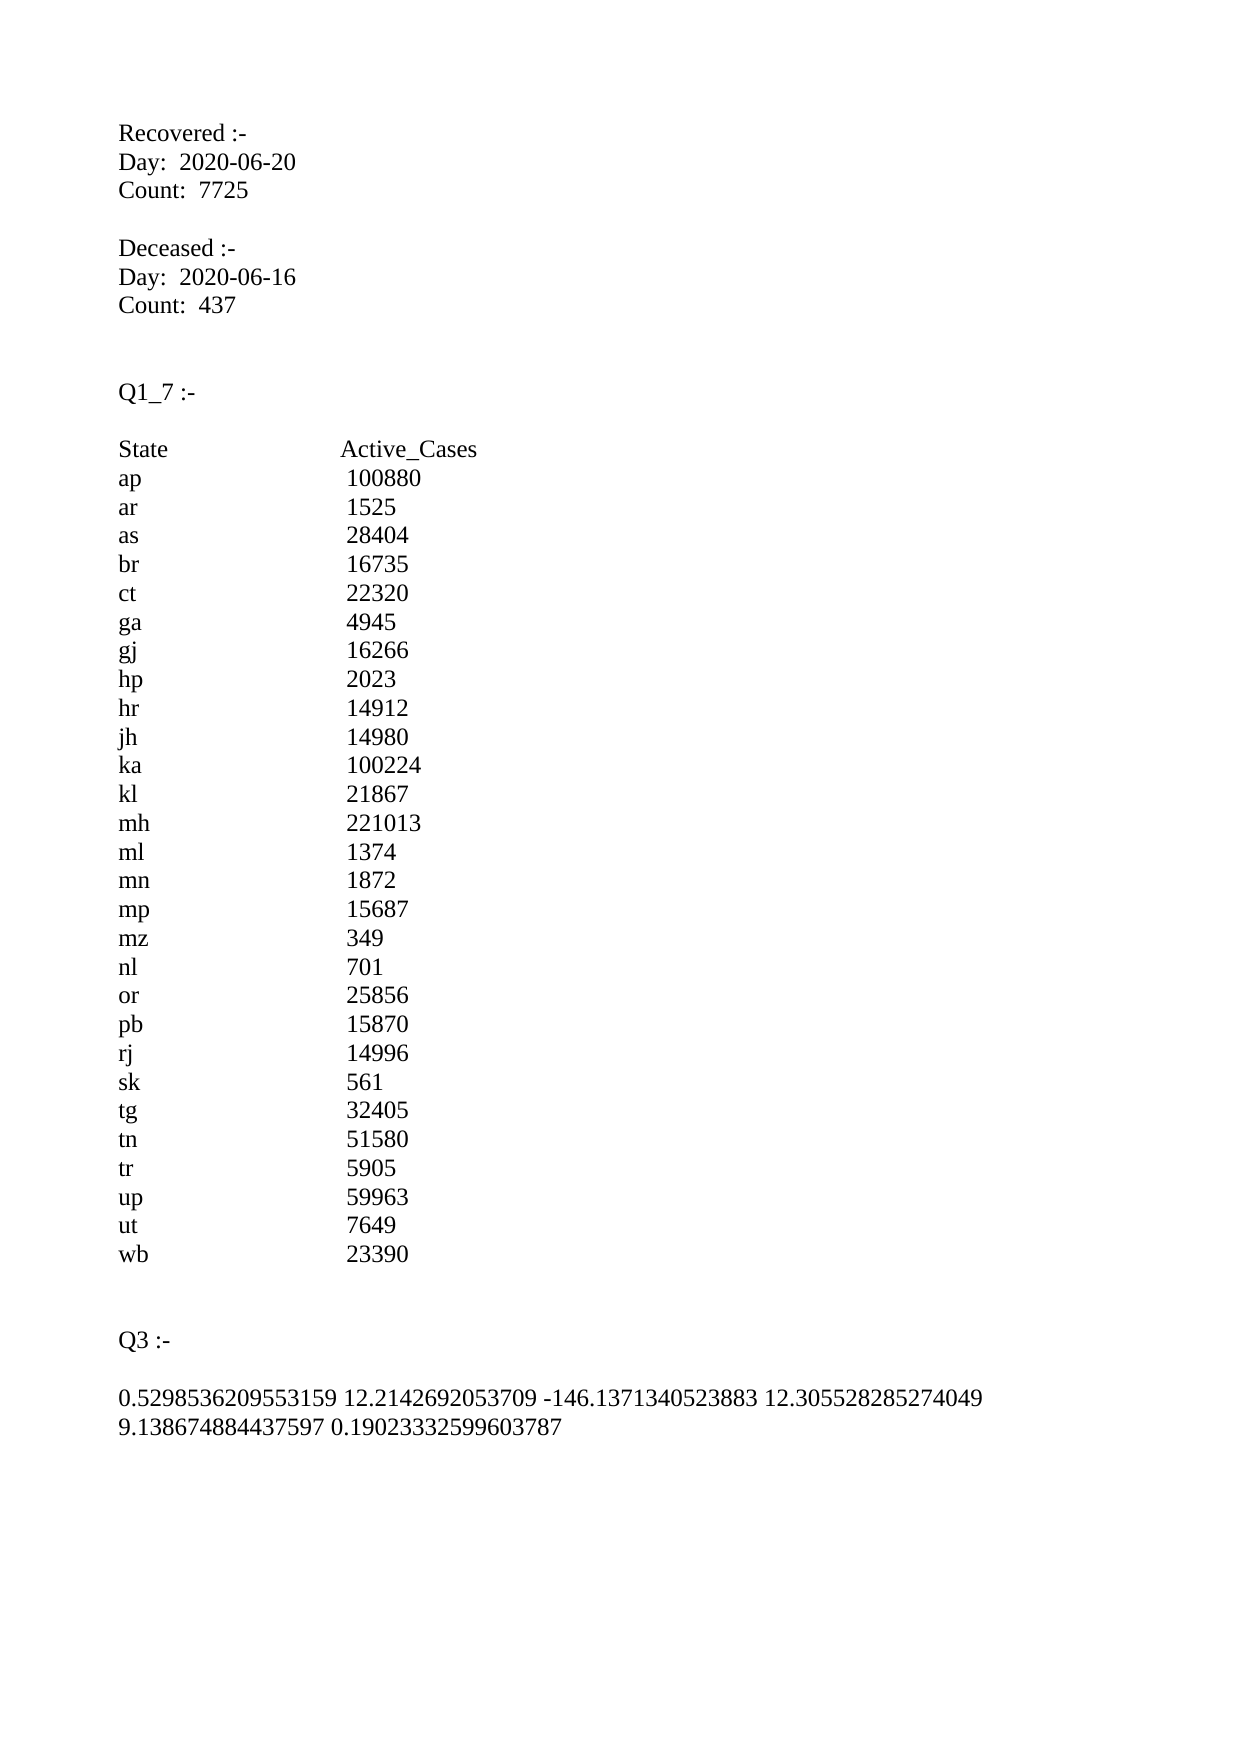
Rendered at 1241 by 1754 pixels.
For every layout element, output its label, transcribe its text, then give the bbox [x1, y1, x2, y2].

text mh 221013 [118, 808, 1122, 837]
text Deceased :- [118, 233, 1122, 262]
text ka 100224 [118, 751, 1122, 779]
text Q3 :- [118, 1326, 1122, 1354]
text nl 701 [118, 952, 1122, 981]
text ar 1525 [118, 492, 1122, 521]
text tn 51580 [118, 1124, 1122, 1153]
text 0.5298536209553159 12.2142692053709 -146.1371340523883 12.305528285274049 9.138674884437597 0.19023332599603787 [118, 1383, 1122, 1441]
text Count: 437 [118, 291, 1122, 319]
text mp 15687 [118, 894, 1122, 923]
text gj 16266 [118, 636, 1122, 664]
text Day: 2020-06-20 [118, 147, 1122, 176]
text Recovered :- [118, 118, 1122, 147]
text ga 4945 [118, 607, 1122, 636]
text ct 22320 [118, 578, 1122, 607]
text rj 14996 [118, 1038, 1122, 1067]
text sk 561 [118, 1067, 1122, 1096]
text kl 21867 [118, 779, 1122, 808]
text tr 5905 [118, 1153, 1122, 1182]
text mn 1872 [118, 866, 1122, 894]
text or 25856 [118, 981, 1122, 1009]
text as 28404 [118, 521, 1122, 549]
text wb 23390 [118, 1239, 1122, 1268]
text jh 14980 [118, 722, 1122, 751]
text Q1_7 :- [118, 377, 1122, 406]
text State Active_Cases [118, 434, 1122, 463]
text up 59963 [118, 1182, 1122, 1211]
text ut 7649 [118, 1211, 1122, 1239]
text ml 1374 [118, 837, 1122, 866]
text pb 15870 [118, 1009, 1122, 1038]
text hp 2023 [118, 664, 1122, 693]
text hr 14912 [118, 693, 1122, 722]
text mz 349 [118, 923, 1122, 952]
text Count: 7725 [118, 176, 1122, 204]
text Day: 2020-06-16 [118, 262, 1122, 291]
text br 16735 [118, 549, 1122, 578]
text tg 32405 [118, 1096, 1122, 1124]
text ap 100880 [118, 463, 1122, 492]
